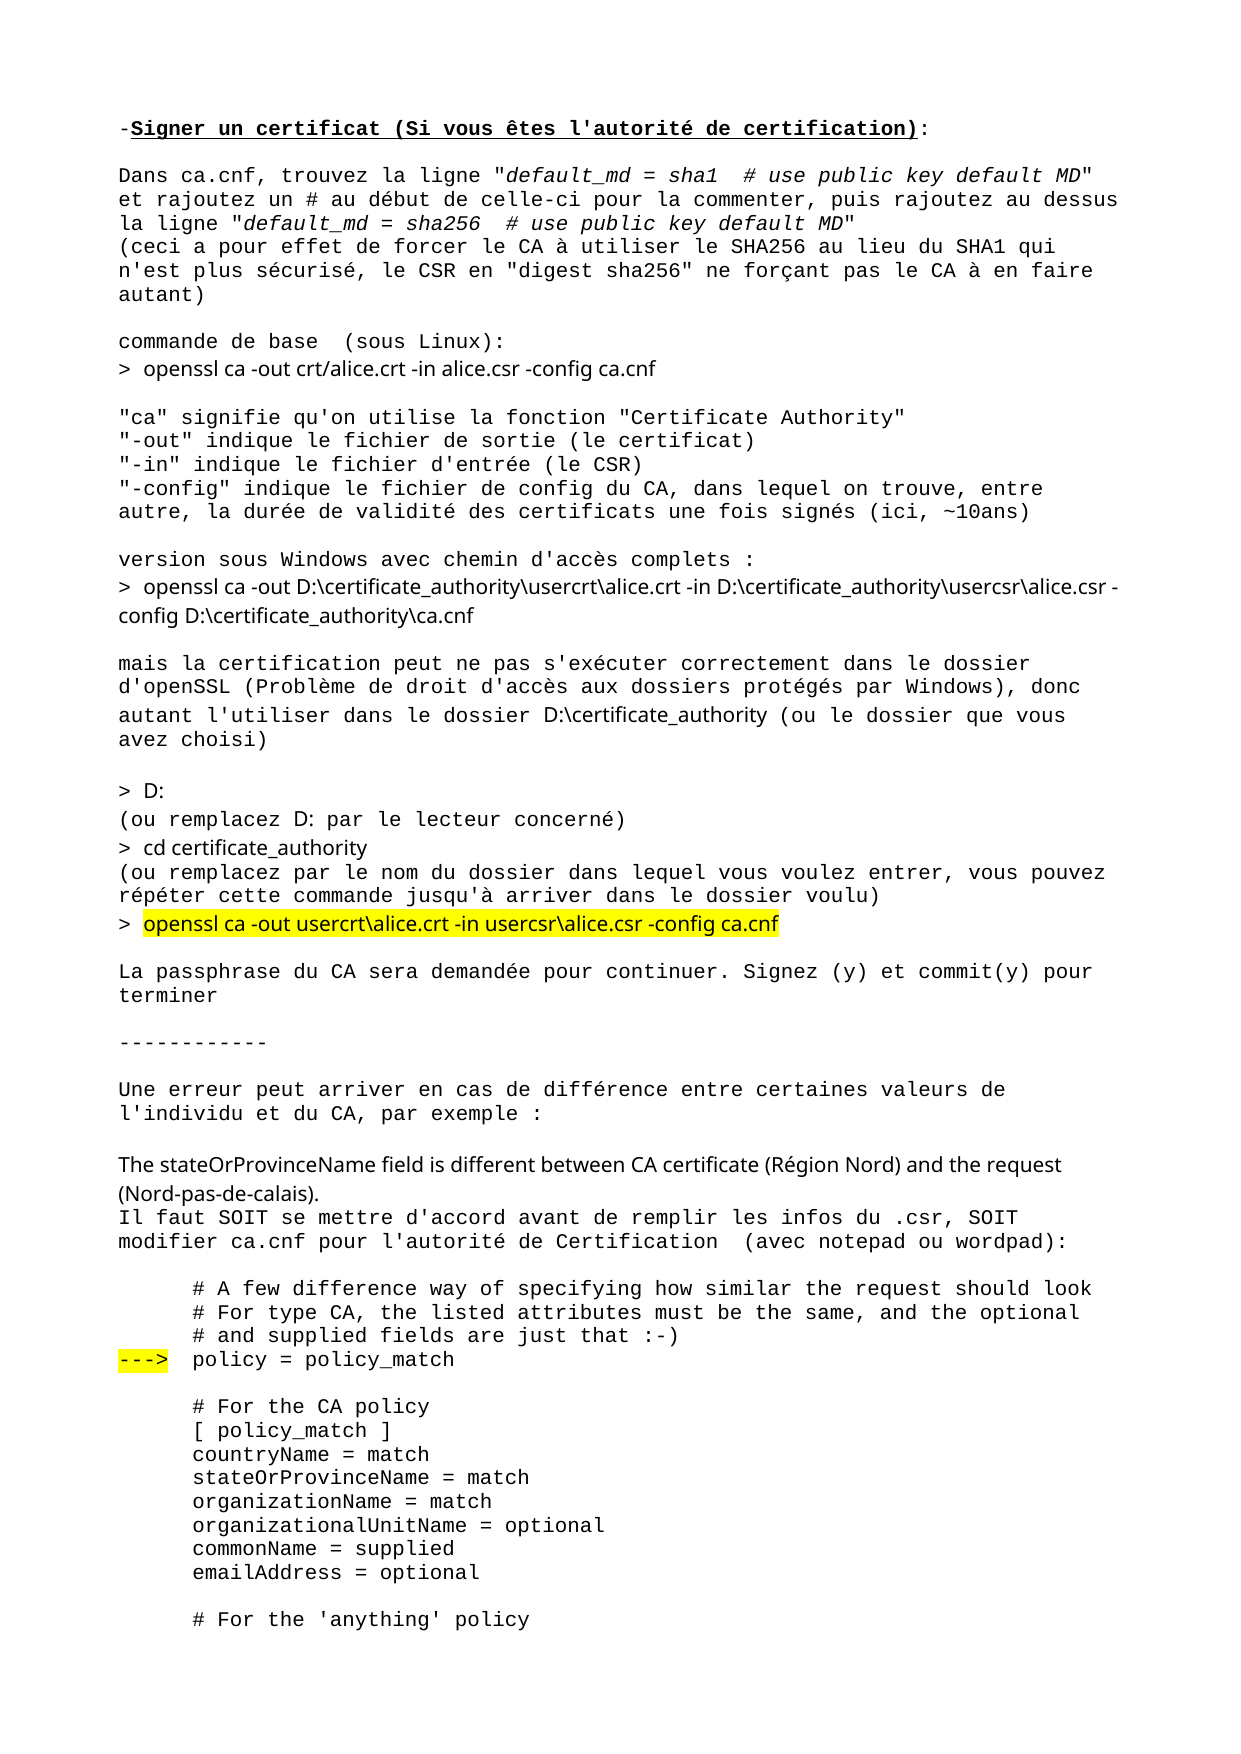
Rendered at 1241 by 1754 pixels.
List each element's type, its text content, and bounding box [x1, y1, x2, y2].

text Il faut SOIT se mettre d'accord avant de remplir les infos du .csr, SOIT modifier ca.cnf pour l'autorité de Certification (avec notepad ou wordpad): [118, 1207, 1122, 1254]
text # For type CA, the listed attributes must be the same, and the optional [118, 1302, 1122, 1325]
text # A few difference way of specifying how similar the request should look [118, 1278, 1122, 1302]
text > cd certificate_authority [118, 833, 1122, 862]
text countryName = match [118, 1444, 1122, 1467]
text # For the CA policy [118, 1396, 1122, 1420]
text Dans ca.cnf, trouvez la ligne "default_md = sha1 # use public key default MD" et rajoutez un # au début de celle-ci pour la commenter, puis rajoutez au dessus la ligne "default_md = sha256 # use public key default MD" [118, 165, 1122, 236]
text [ policy_match ] [118, 1420, 1122, 1444]
text "ca" signifie qu'on utilise la fonction "Certificate Authority" [118, 407, 1122, 430]
text "-out" indique le fichier de sortie (le certificat) [118, 430, 1122, 454]
text > openssl ca -out crt/alice.crt -in alice.csr -config ca.cnf [118, 354, 1122, 383]
text "-config" indique le fichier de config du CA, dans lequel on trouve, entre autre, la durée de validité des certificats une fois signés (ici, ~10ans) [118, 478, 1122, 525]
text version sous Windows avec chemin d'accès complets : [118, 549, 1122, 572]
text > openssl ca -out D:\certificate_authority\usercrt\alice.crt -in D:\certificate_authority\usercsr\alice.csr -config D:\certificate_authority\ca.cnf [118, 572, 1122, 629]
text # For the 'anything' policy [118, 1609, 1122, 1633]
text emailAddress = optional [118, 1562, 1122, 1586]
text mais la certification peut ne pas s'exécuter correctement dans le dossier d'openSSL (Problème de droit d'accès aux dossiers protégés par Windows), donc autant l'utiliser dans le dossier D:\certificate_authority (ou le dossier que vous avez choisi) [118, 653, 1122, 752]
text (ou remplacez par le nom du dossier dans lequel vous voulez entrer, vous pouvez répéter cette commande jusqu'à arriver dans le dossier voulu) [118, 862, 1122, 909]
text ---> policy = policy_match [118, 1349, 1122, 1373]
text (ceci a pour effet de forcer le CA à utiliser le SHA256 au lieu du SHA1 qui n'est plus sécurisé, le CSR en "digest sha256" ne forçant pas le CA à en faire autant) [118, 236, 1122, 307]
text The stateOrProvinceName field is different between CA certificate (Région Nord) and the request (Nord-pas-de-calais). [118, 1150, 1122, 1207]
text commande de base (sous Linux): [118, 331, 1122, 354]
text organizationName = match [118, 1491, 1122, 1514]
text "-in" indique le fichier d'entrée (le CSR) [118, 454, 1122, 478]
text Une erreur peut arriver en cas de différence entre certaines valeurs de l'individu et du CA, par exemple : [118, 1079, 1122, 1127]
text La passphrase du CA sera demandée pour continuer. Signez (y) et commit(y) pour terminer [118, 961, 1122, 1008]
text ------------ [118, 1032, 1122, 1056]
text > openssl ca -out usercrt\alice.crt -in usercsr\alice.csr -config ca.cnf [118, 909, 1122, 937]
text -Signer un certificat (Si vous êtes l'autorité de certification): [118, 118, 1122, 142]
text organizationalUnitName = optional [118, 1514, 1122, 1538]
text commonName = supplied [118, 1538, 1122, 1562]
text (ou remplacez D: par le lecteur concerné) [118, 804, 1122, 833]
text # and supplied fields are just that :-) [118, 1325, 1122, 1349]
text stateOrProvinceName = match [118, 1467, 1122, 1491]
text > D: [118, 776, 1122, 804]
